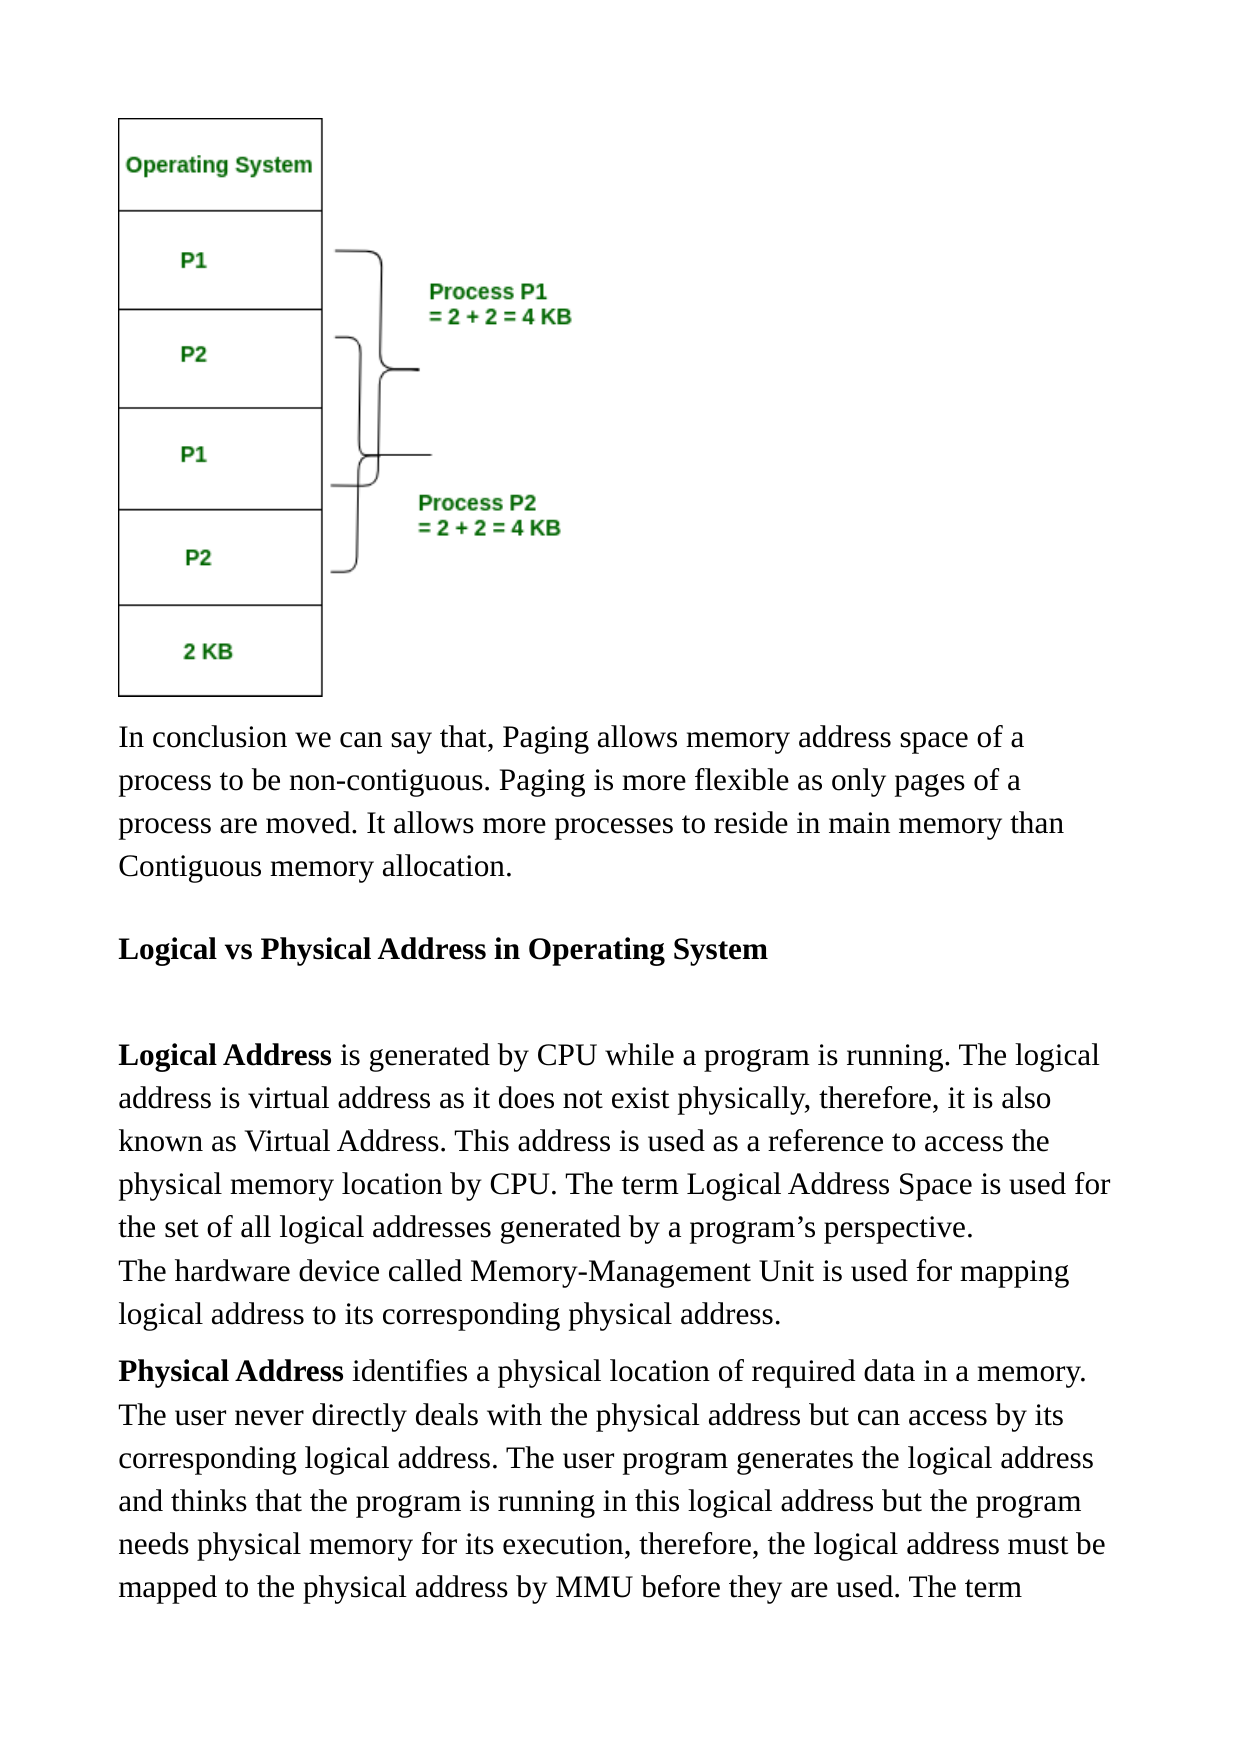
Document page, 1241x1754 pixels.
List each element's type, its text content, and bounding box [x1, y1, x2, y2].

text Physical Address identifies a physical location of required data in a memory. The user never directly deals with the physical address but can access by its corresponding logical address. The user program generates the logical address and thinks that the program is running in this logical address but the program needs physical memory for its execution, therefore, the logical address must be mapped to the physical address by MMU before they are used. The term [118, 1353, 1122, 1604]
text Logical Address is generated by CPU while a program is running. The logical address is virtual address as it does not exist physically, therefore, it is also known as Virtual Address. This address is used as a reference to access the physical memory location by CPU. The term Logical Address Space is used for the set of all logical addresses generated by a program’s perspective. The hardware device called Memory-Management Unit is used for mapping logical address to its corresponding physical address. [118, 1036, 1122, 1331]
text In conclusion we can say that, Paging allows memory address space of a process to be non-contiguous. Paging is more flexible as only pages of a process are moved. It allows more processes to reside in main memory than Contiguous memory allocation. [118, 718, 1122, 883]
subtitle Logical vs Physical Address in Operating System [118, 930, 1122, 966]
